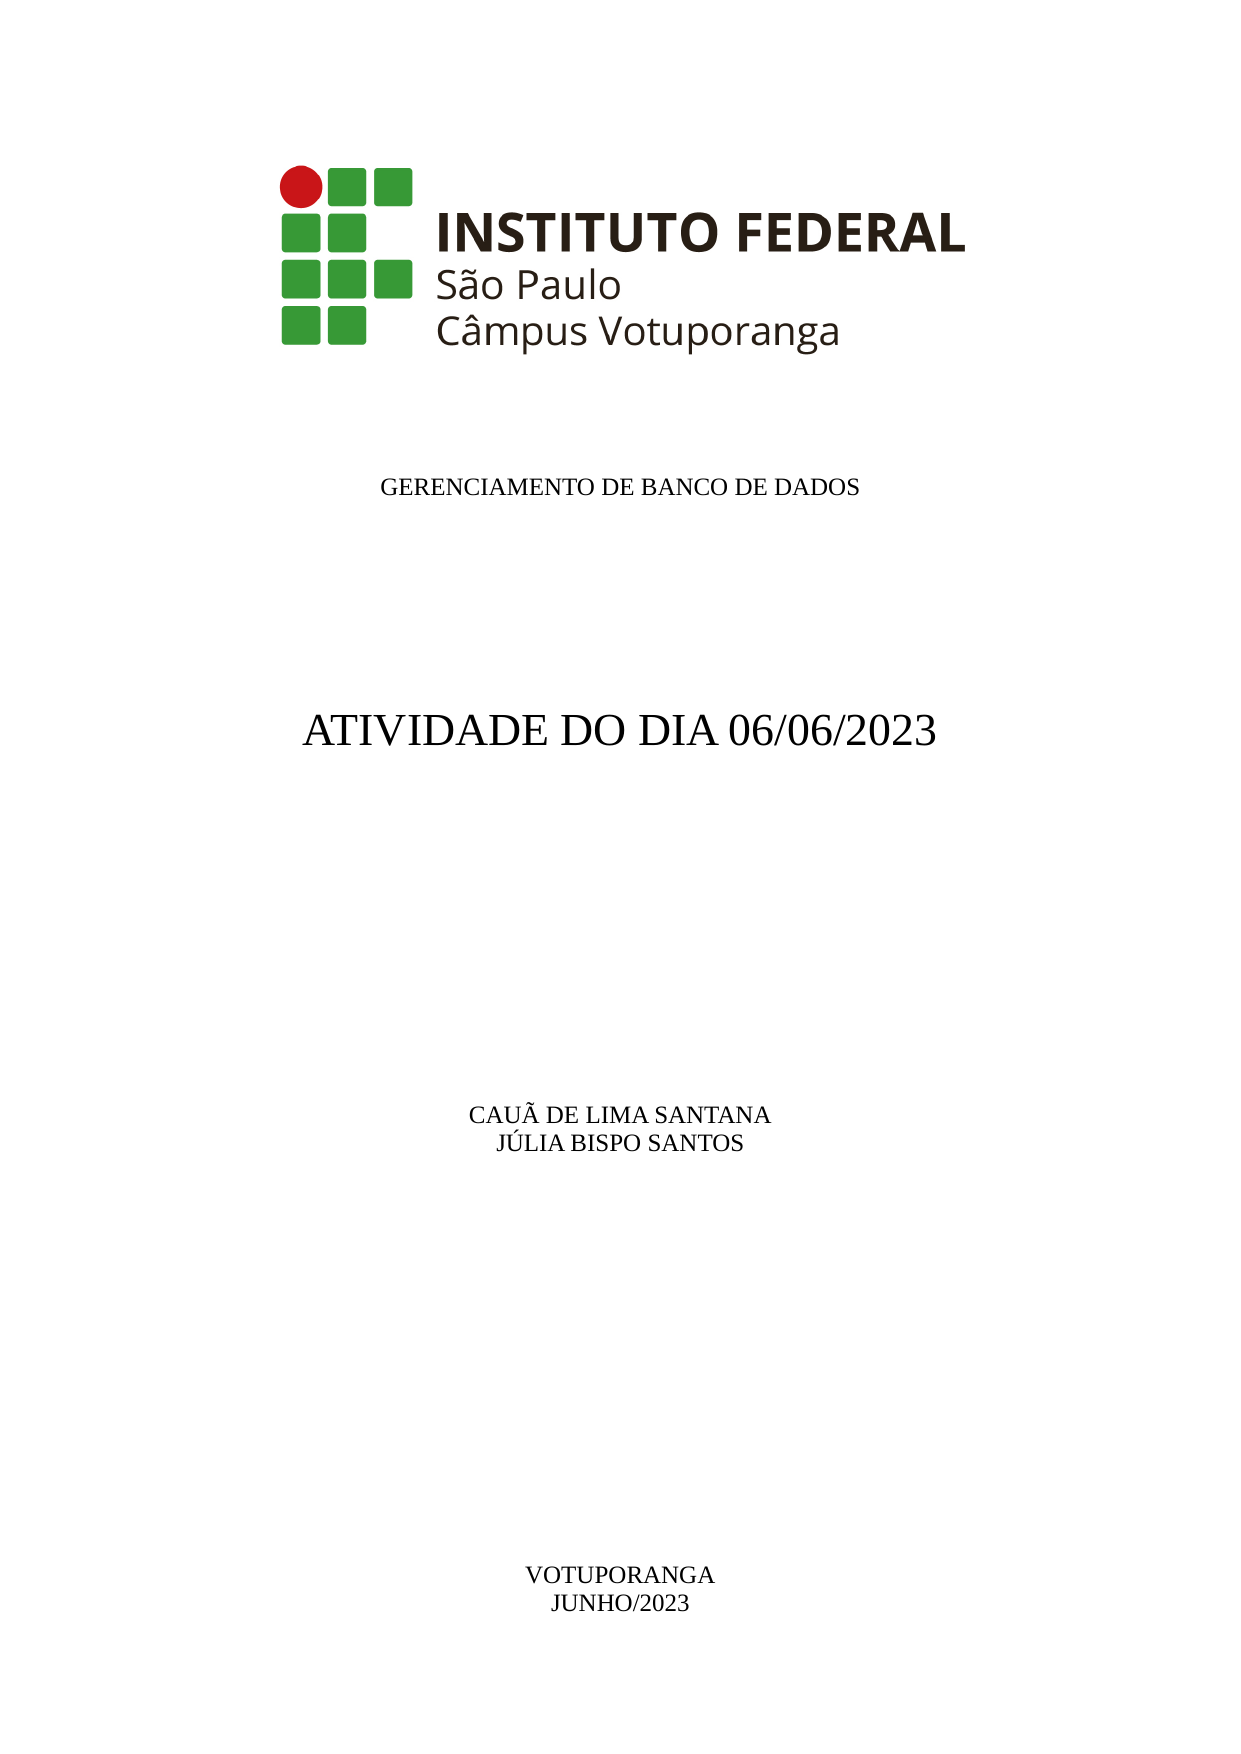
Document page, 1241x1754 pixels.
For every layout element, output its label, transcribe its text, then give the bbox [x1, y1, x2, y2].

text CAUÃ DE LIMA SANTANA [118, 1100, 1122, 1128]
text JUNHO/2023 [118, 1588, 1122, 1617]
text VOTUPORANGA [118, 1560, 1122, 1588]
text GERENCIAMENTO DE BANCO DE DADOS [118, 472, 1122, 501]
text ATIVIDADE DO DIA 06/06/2023 [118, 702, 1122, 755]
picture [246, 118, 995, 386]
text JÚLIA BISPO SANTOS [118, 1128, 1122, 1157]
